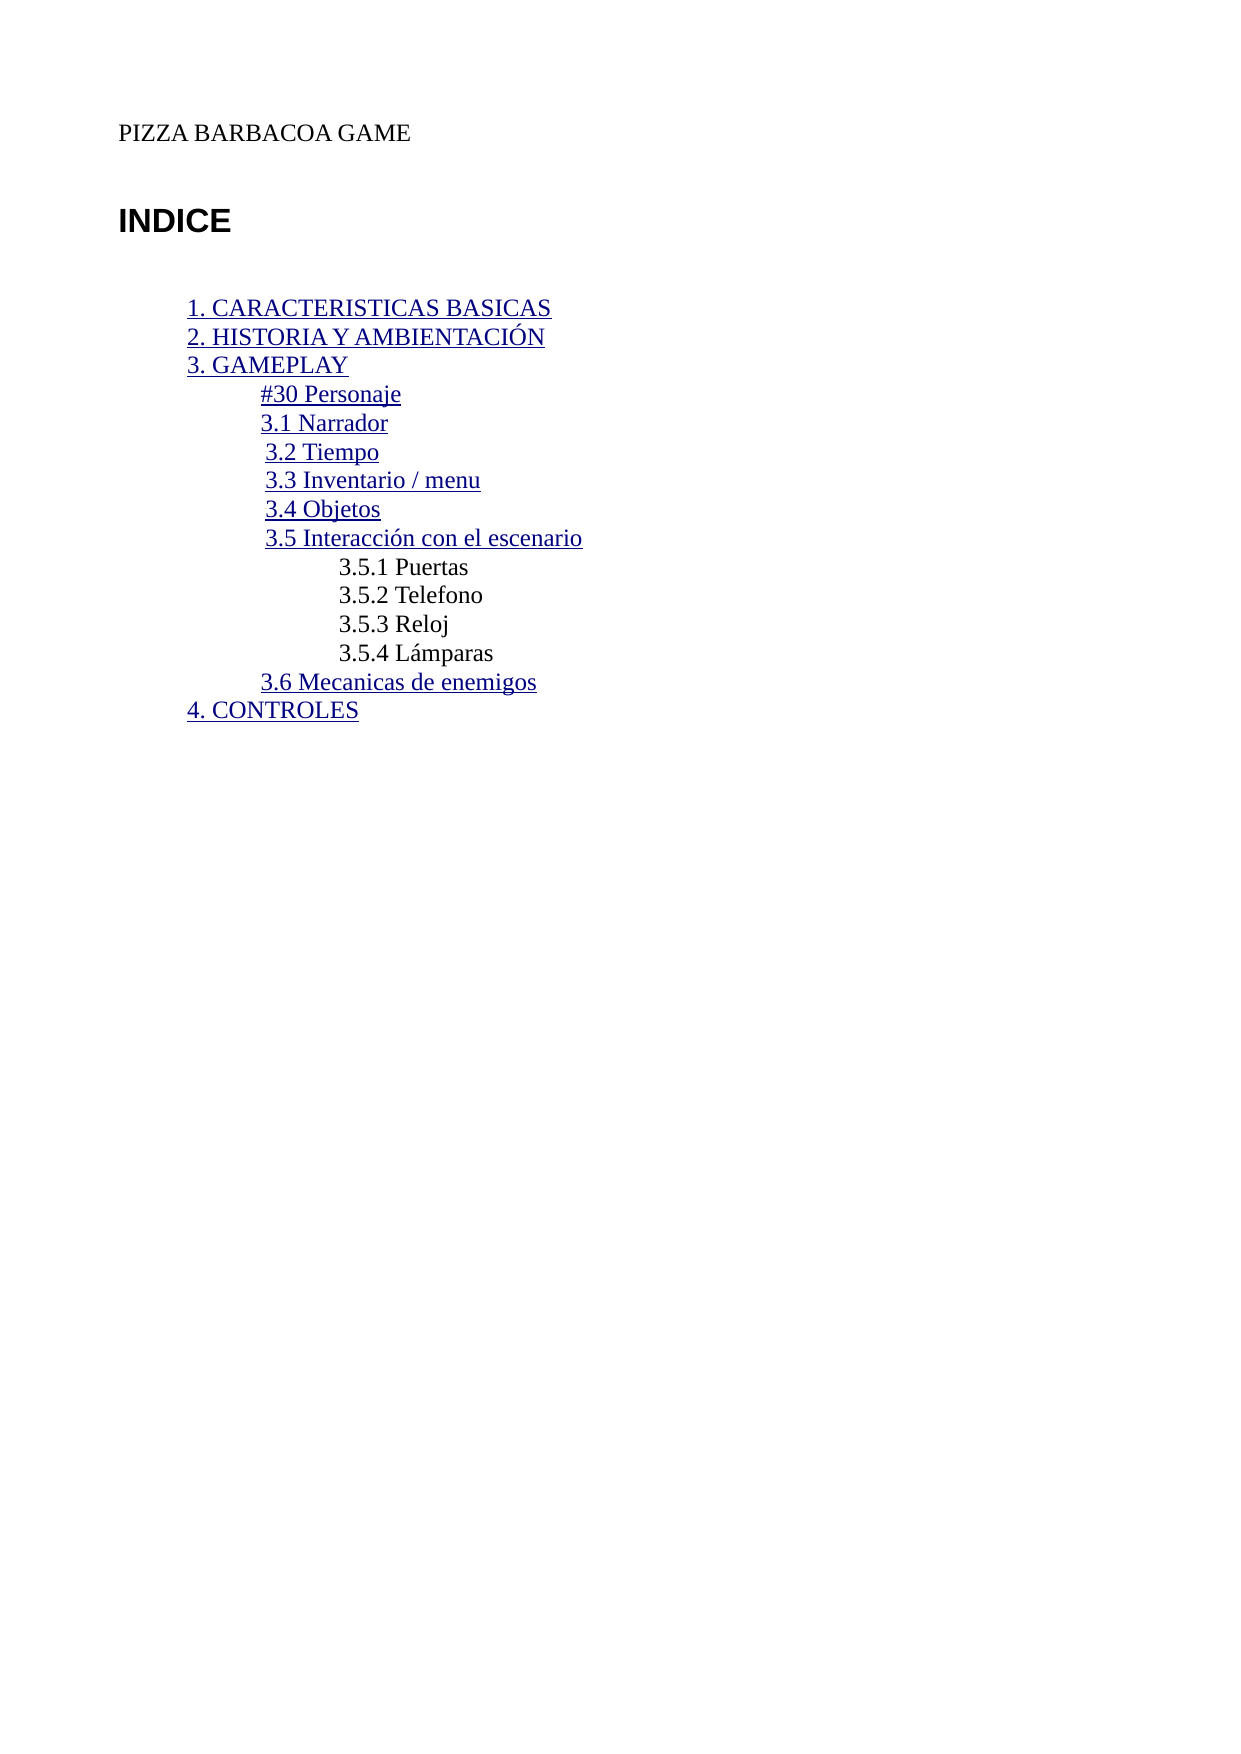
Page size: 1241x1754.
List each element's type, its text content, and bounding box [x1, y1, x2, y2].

text 3.5.4 Lámparas [118, 638, 1122, 667]
text 3.5.2 Telefono [118, 581, 1122, 609]
text PIZZA BARBACOA GAME [118, 118, 1122, 147]
text 3.6 Mecanicas de enemigos [187, 667, 1122, 696]
text 3.4 Objetos [118, 494, 1122, 523]
text 3.3 Inventario / menu [118, 466, 1122, 494]
text #30 Personaje [187, 379, 1122, 408]
text 4. CONTROLES [187, 696, 1122, 724]
text 3.1 Narrador [187, 408, 1122, 437]
text 2. HISTORIA Y AMBIENTACIÓN [187, 322, 1122, 351]
text 3.5 Interacción con el escenario [118, 523, 1122, 552]
text 3.2 Tiempo [118, 437, 1122, 466]
text 1. CARACTERISTICAS BASICAS [187, 293, 1122, 322]
text 3. GAMEPLAY [187, 351, 1122, 379]
text 3.5.3 Reloj [118, 609, 1122, 638]
subtitle INDICE [118, 201, 1122, 239]
text 3.5.1 Puertas [118, 552, 1122, 581]
